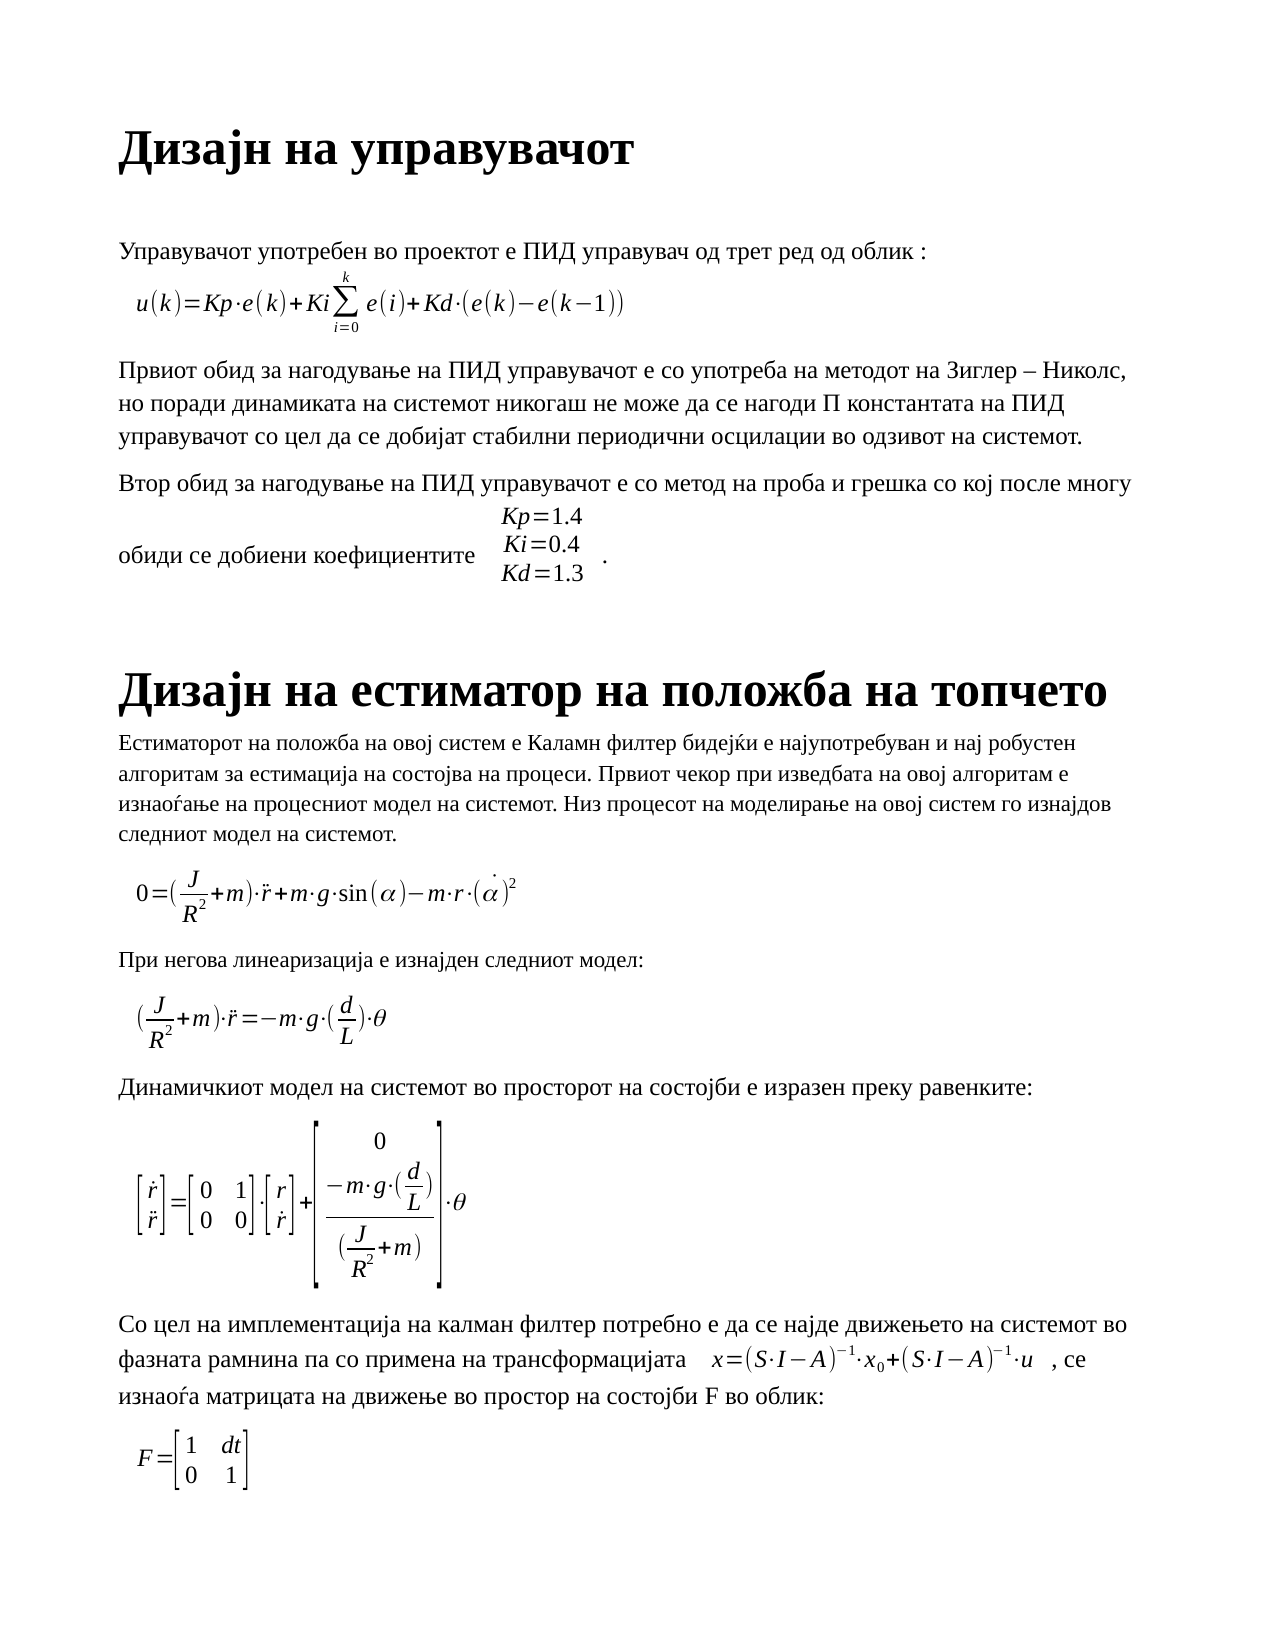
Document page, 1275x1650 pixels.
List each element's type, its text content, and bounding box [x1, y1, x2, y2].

subtitle Дизајн на управувачот [118, 118, 1157, 176]
text Првиот обид за нагодување на ПИД управувачот е со употреба на методот на Зиглер – Николс, но поради динамиката на системот никогаш не може да се нагоди П константата на ПИД управувачот со цел да се добијат стабилни периодични осцилации во одзивот на системот. [118, 355, 1157, 450]
text Втор обид за нагодување на ПИД управувачот е со метод на проба и грешка со кој после многу обиди се добиени коефициентите . [118, 468, 1157, 616]
text Динамичкиот модел на системот во просторот на состојби е изразен преку равенките: [118, 1072, 1157, 1101]
text Управувачот употребен во проектот е ПИД управувач од трет ред од облик : [118, 236, 1157, 336]
text При негова линеаризација е изнајден следниот модел: [118, 946, 1157, 972]
subtitle Дизајн на естиматор на положба на топчето [118, 659, 1157, 717]
text Со цел на имплементација на калман филтер потребно е да се најде движењето на системот во фазната рамнина па со примена на трансформацијата , се изнаоѓа матрицата на движење во простор на состојби F во облик: [118, 1309, 1157, 1410]
text Естиматорот на положба на овој систем е Каламн филтер бидејќи е најупотребуван и нај робустен алгоритам за естимација на состојва на процеси. Првиот чекор при изведбата на овој алгоритам е изнаоѓање на процесниот модел на системот. Низ процесот на моделирање на овој систем го изнајдов следниот модел на системот. [118, 729, 1157, 846]
